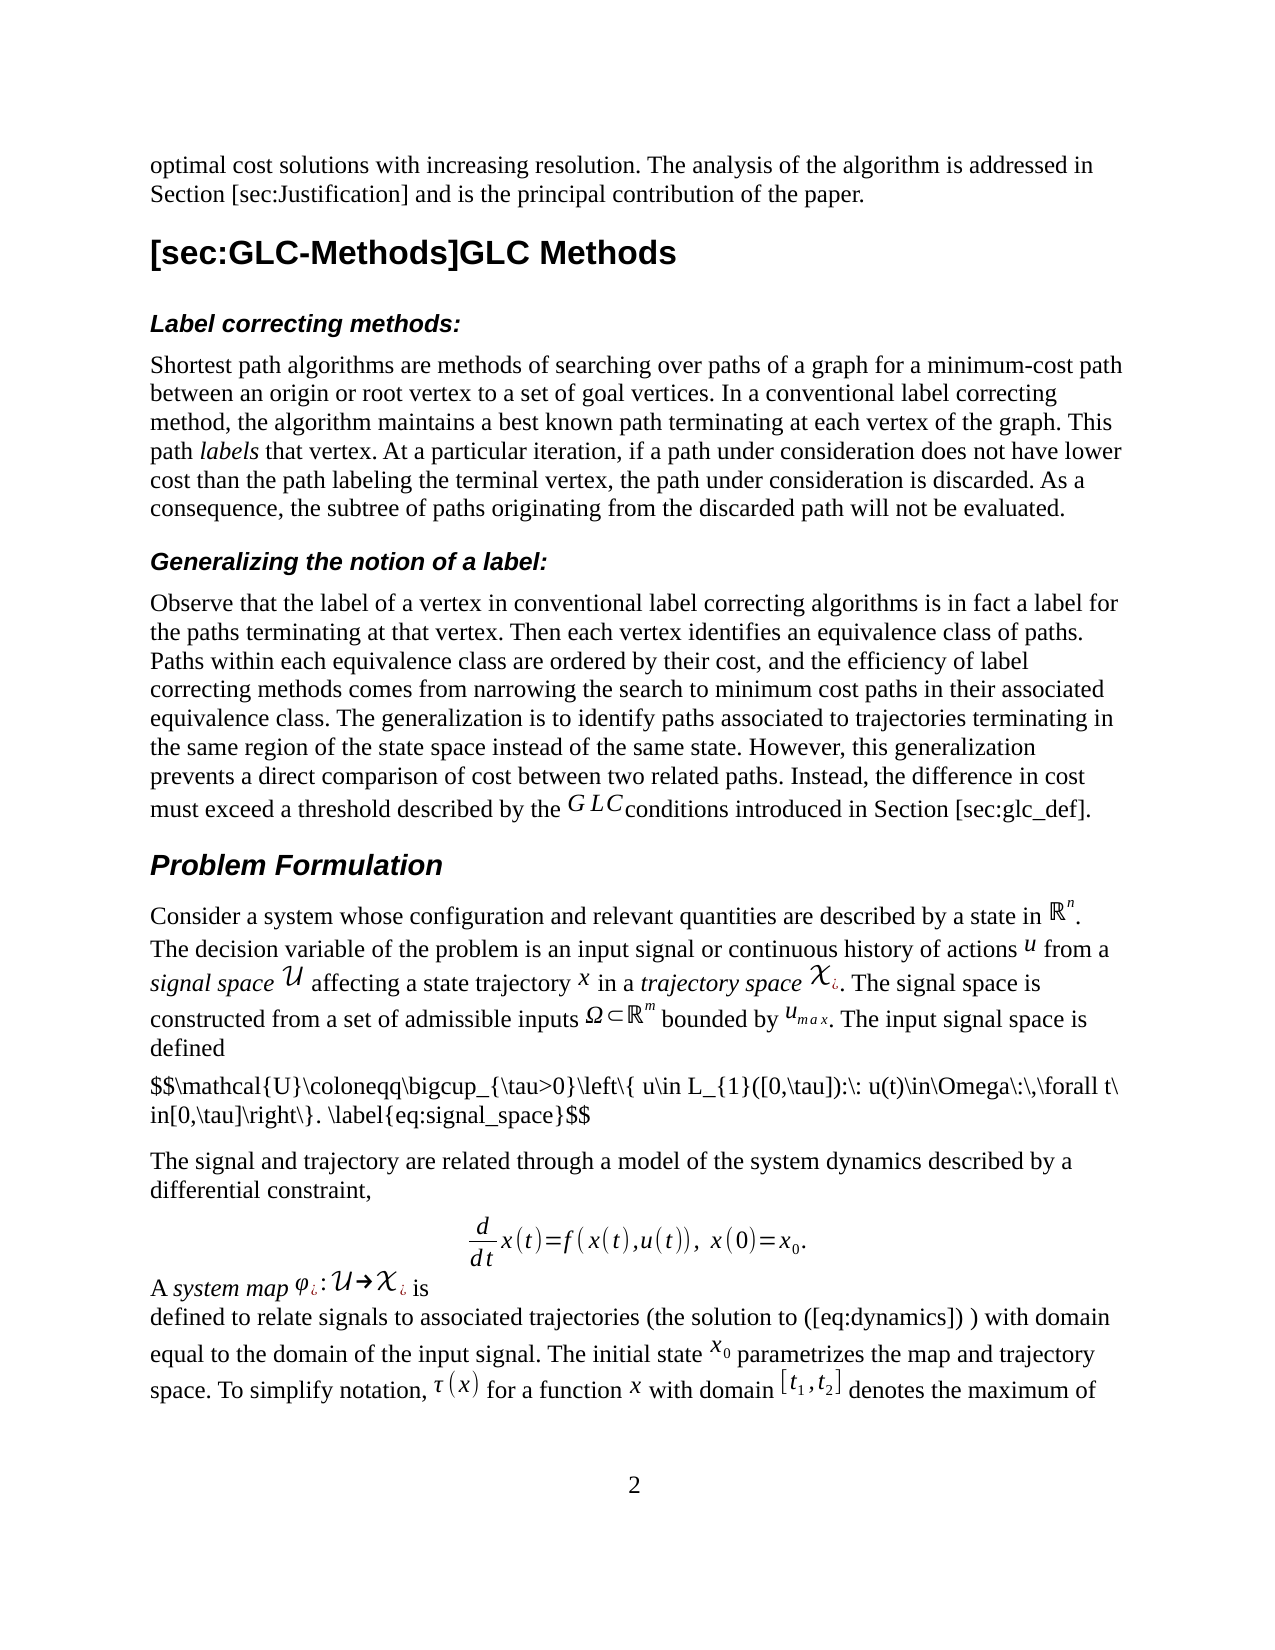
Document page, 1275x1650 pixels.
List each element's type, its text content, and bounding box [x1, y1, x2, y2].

text The signal and trajectory are related through a model of the system dynamics described by a differential constraint, [150, 1146, 1125, 1204]
subtitle Generalizing the notion of a label: [150, 547, 1125, 576]
text A system map is defined to relate signals to associated trajectories (the solution to ([eq:dynamics]) ) with domain equal to the domain of the input signal. The initial state parametrizes the map and trajectory space. To simplify notation, for a function with domain denotes the maximum of the domain, . [150, 1268, 1125, 1404]
text Consider a system whose configuration and relevant quantities are described by a state in . The decision variable of the problem is an input signal or continuous history of actions from a signal space affecting a state trajectory in a trajectory space . The signal space is constructed from a set of admissible inputs bounded by . The input signal space is defined [150, 893, 1125, 1062]
subtitle Label correcting methods: [150, 309, 1125, 337]
subtitle [sec:GLC-Methods]GLC Methods [150, 232, 1125, 271]
text $$\mathcal{U}\coloneqq\bigcup_{\tau>0}\left\{ u\in L_{1}([0,\tau]):\: u(t)\in\Omega\:\,\forall t\in[0,\tau]\right\}. \label{eq:signal_space}$$ [150, 1071, 1125, 1128]
text optimal cost solutions with increasing resolution. The analysis of the algorithm is addressed in Section [sec:Justification] and is the principal contribution of the paper. [150, 150, 1125, 207]
text Observe that the label of a vertex in conventional label correcting algorithms is in fact a label for the paths terminating at that vertex. Then each vertex identifies an equivalence class of paths. Paths within each equivalence class are ordered by their cost, and the efficiency of label correcting methods comes from narrowing the search to minimum cost paths in their associated equivalence class. The generalization is to identify paths associated to trajectories terminating in the same region of the state space instead of the same state. However, this generalization prevents a direct comparison of cost between two related paths. Instead, the difference in cost must exceed a threshold described by the conditions introduced in Section [sec:glc_def]. [150, 588, 1125, 822]
text Shortest path algorithms are methods of searching over paths of a graph for a minimum-cost path between an origin or root vertex to a set of goal vertices. In a conventional label correcting method, the algorithm maintains a best known path terminating at each vertex of the graph. This path labels that vertex. At a particular iteration, if a path under consideration does not have lower cost than the path labeling the terminal vertex, the path under consideration is discarded. As a consequence, the subtree of paths originating from the discarded path will not be evaluated. [150, 350, 1125, 522]
subtitle Problem Formulation [150, 847, 1125, 881]
